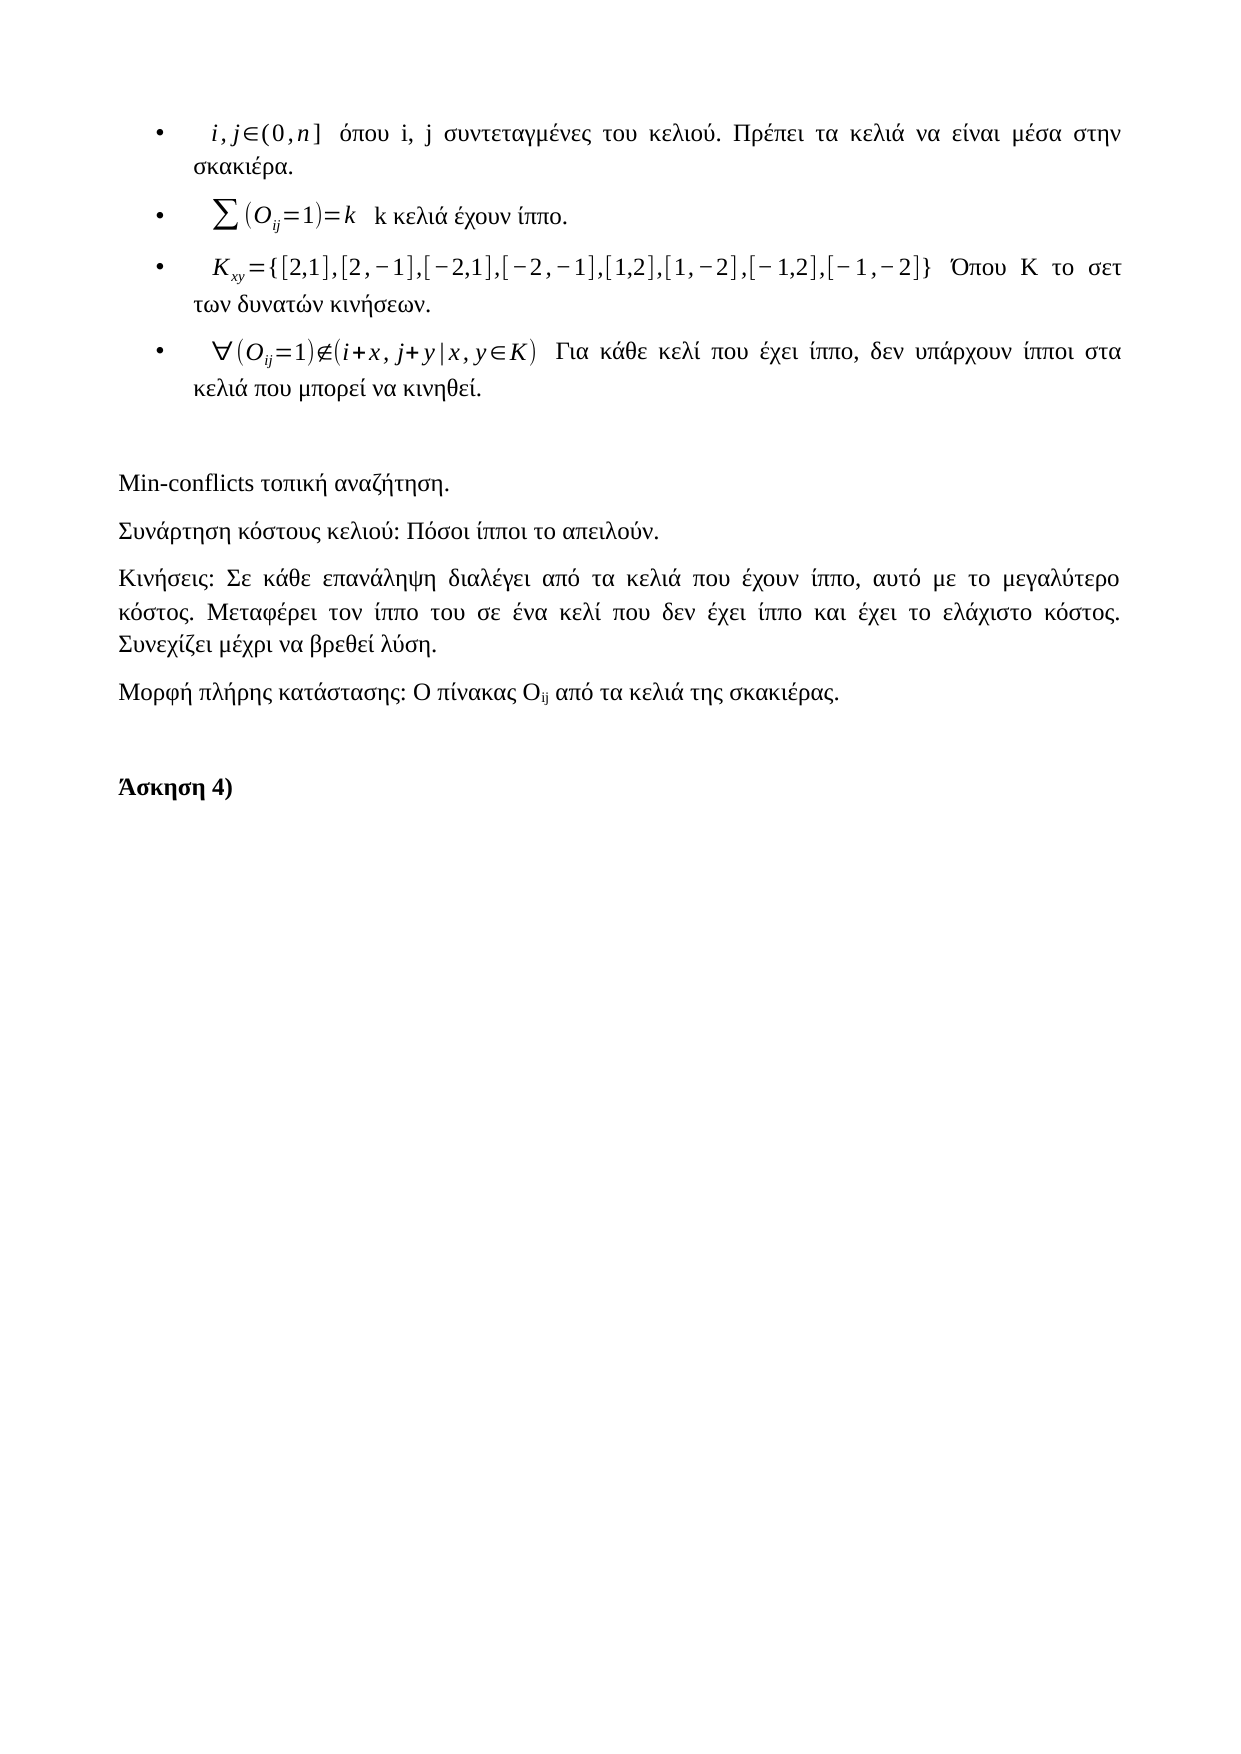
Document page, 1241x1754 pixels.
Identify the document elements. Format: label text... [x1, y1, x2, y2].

list k κελιά έχουν ίππο. [156, 199, 1122, 233]
list όπου i, j συντεταγμένες του κελιού. Πρέπει τα κελιά να είναι μέσα στην σκακιέρα. [156, 118, 1122, 180]
text Συνάρτηση κόστους κελιού: Πόσοι ίπποι το απειλούν. [118, 516, 1122, 545]
text Min-conflicts τοπική αναζήτηση. [118, 468, 1122, 497]
text Άσκηση 4) [118, 772, 1122, 801]
list Για κάθε κελί που έχει ίππο, δεν υπάρχουν ίπποι στα κελιά που μπορεί να κινηθεί. [156, 336, 1122, 402]
text Κινήσεις: Σε κάθε επανάληψη διαλέγει από τα κελιά που έχουν ίππο, αυτό με το μεγαλύτερο κόστος. Μεταφέρει τον ίππο του σε ένα κελί που δεν έχει ίππο και έχει το ελάχιστο κόστος. Συνεχίζει μέχρι να βρεθεί λύση. [118, 563, 1122, 658]
text Μορφή πλήρης κατάστασης: Ο πίνακας Οij από τα κελιά της σκακιέρας. [118, 677, 1122, 706]
list Όπου Κ το σετ των δυνατών κινήσεων. [156, 252, 1122, 318]
